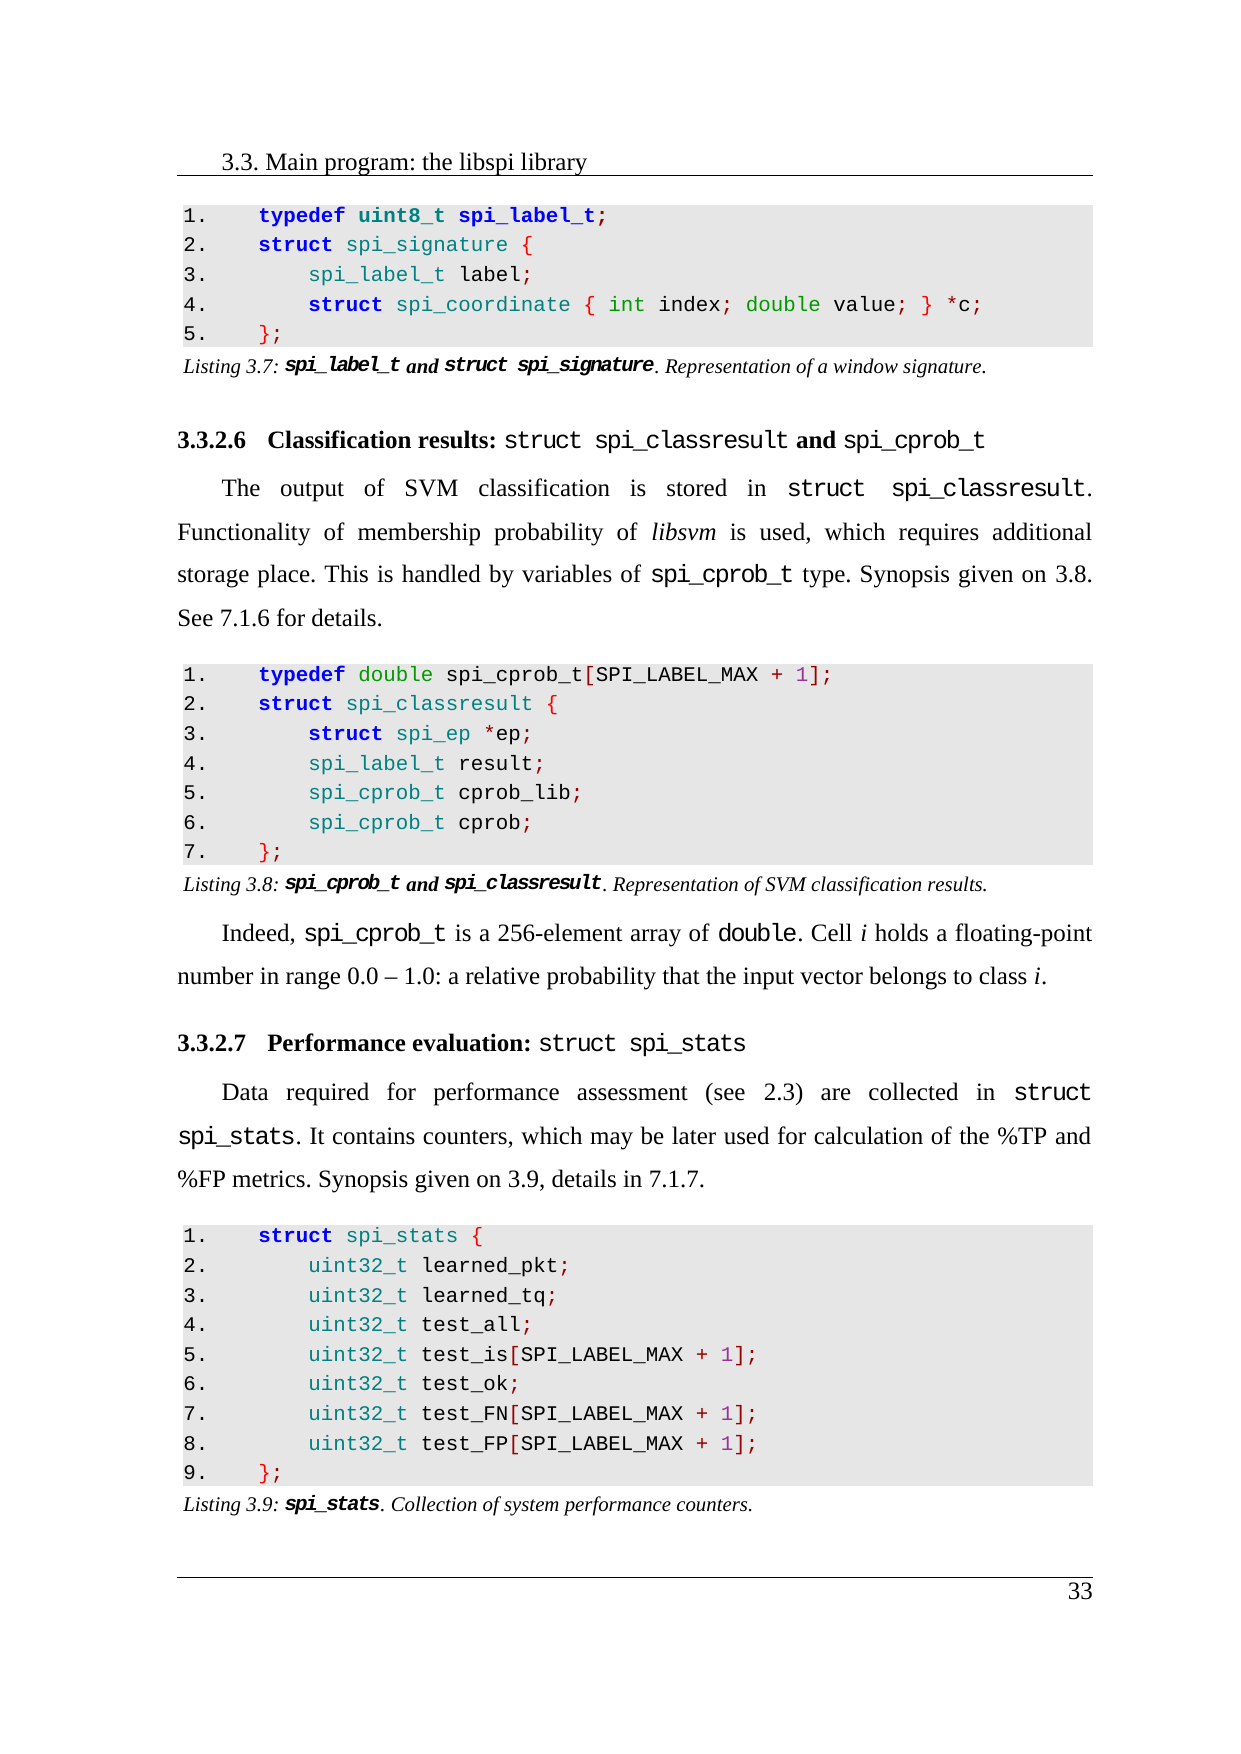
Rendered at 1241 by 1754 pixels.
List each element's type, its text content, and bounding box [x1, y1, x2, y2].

list uint32_t test_all; [183, 1314, 1093, 1338]
list typedef double spi_cprob_t[SPI_LABEL_MAX + 1]; [183, 664, 1093, 687]
list typedef uint8_t spi_label_t; [183, 205, 1093, 228]
list spi_cprob_t cprob; [183, 812, 1093, 835]
list }; [183, 841, 1093, 865]
list spi_label_t label; [183, 264, 1093, 288]
text Listing 3.9: spi_stats. Collection of system performance counters. [183, 1492, 1087, 1516]
list uint32_t learned_tq; [183, 1284, 1093, 1308]
text Listing 3.8: spi_cprob_t and spi_classresult. Representation of SVM classification results. [183, 871, 1087, 896]
text Listing 3.7: spi_label_t and struct spi_signature. Representation of a window signature. [183, 353, 1087, 378]
list uint32_t test_is[SPI_LABEL_MAX + 1]; [183, 1344, 1093, 1367]
list struct spi_ep *ep; [183, 723, 1093, 747]
list uint32_t test_FN[SPI_LABEL_MAX + 1]; [183, 1403, 1093, 1427]
list spi_label_t result; [183, 752, 1093, 776]
text Data required for performance assessment (see 2.3) are collected in struct spi_stats. It contains counters, which may be later used for calculation of the %TP and %FP metrics. Synopsis given on Listing 3.9, details in 7.1.7. [177, 1078, 1093, 1193]
list struct spi_signature { [183, 234, 1093, 258]
list spi_cprob_t cprob_lib; [183, 782, 1093, 806]
list }; [183, 1462, 1093, 1486]
list struct spi_classresult { [183, 693, 1093, 717]
list uint32_t learned_pkt; [183, 1255, 1093, 1279]
list struct spi_coordinate { int index; double value; } *c; [183, 294, 1093, 317]
subtitle Classification results: struct spi_classresult and spi_cprob_t [177, 426, 1093, 456]
subtitle Performance evaluation: struct spi_stats [177, 1029, 1093, 1059]
text The output of SVM classification is stored in struct spi_classresult. Functionality of membership probability of libsvm is used, which requires additional storage place. This is handled by variables of spi_cprob_t type. Synopsis given on Listing 3.8. See 7.1.6 for details. [177, 474, 1093, 631]
list struct spi_stats { [183, 1225, 1093, 1249]
text Indeed, spi_cprob_t is a 256-element array of double. Cell i holds a floating-point number in range 0.0 – 1.0: a relative probability that the input vector belongs to class i. [177, 919, 1093, 990]
list uint32_t test_ok; [183, 1373, 1093, 1397]
list uint32_t test_FP[SPI_LABEL_MAX + 1]; [183, 1432, 1093, 1456]
list }; [183, 323, 1093, 347]
